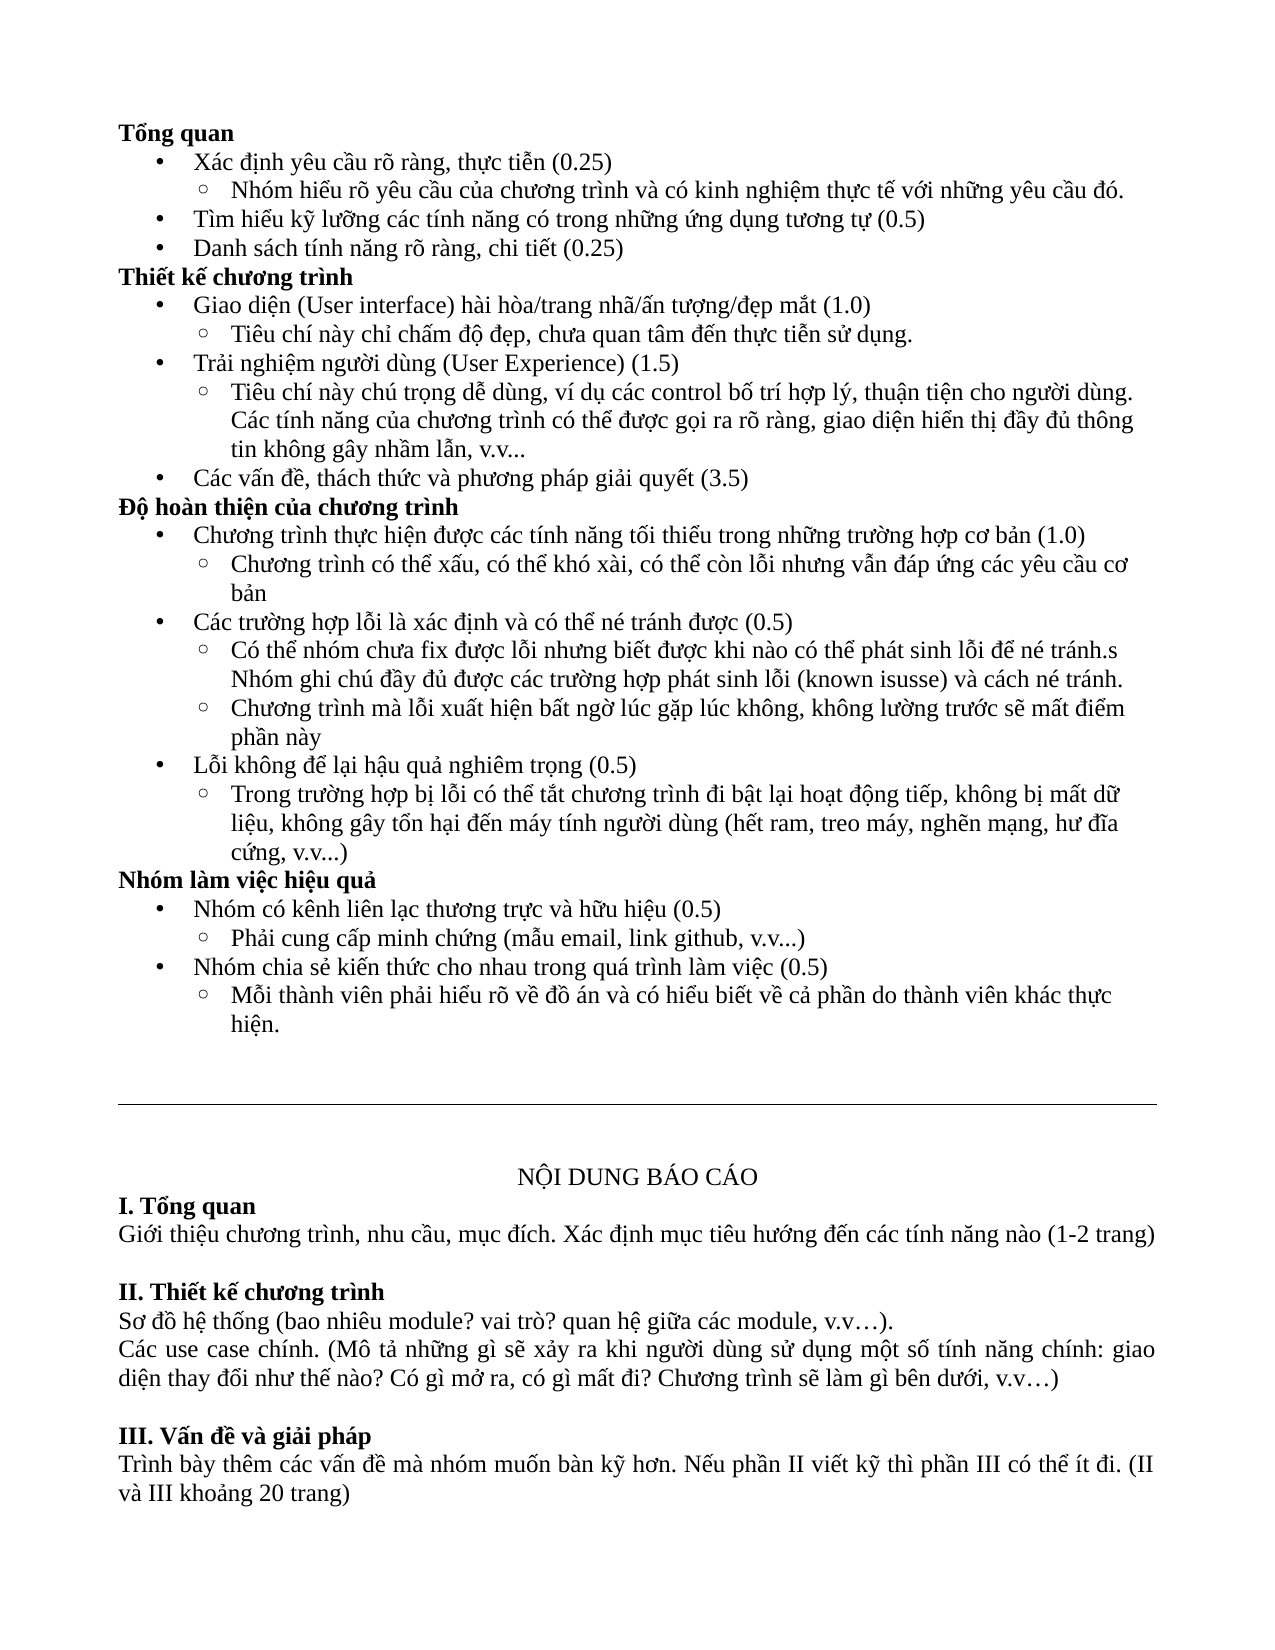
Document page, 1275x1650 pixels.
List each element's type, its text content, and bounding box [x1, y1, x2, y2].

list Chương trình mà lỗi xuất hiện bất ngờ lúc gặp lúc không, không lường trước sẽ mất điểm phần này [193, 693, 1157, 751]
text Các use case chính. (Mô tả những gì sẽ xảy ra khi người dùng sử dụng một số tính năng chính: giao diện thay đổi như thế nào? Có gì mở ra, có gì mất đi? Chương trình sẽ làm gì bên dưới, v.v…) [118, 1334, 1157, 1392]
text III. Vấn đề và giải pháp [118, 1421, 1157, 1449]
list Nhóm chia sẻ kiến thức cho nhau trong quá trình làm việc (0.5) [156, 952, 1157, 981]
list Trải nghiệm người dùng (User Experience) (1.5) [156, 348, 1157, 377]
text Độ hoàn thiện của chương trình [118, 492, 1157, 521]
list Các vấn đề, thách thức và phương pháp giải quyết (3.5) [156, 463, 1157, 492]
list Tiêu chí này chỉ chấm độ đẹp, chưa quan tâm đến thực tiễn sử dụng. [193, 319, 1157, 348]
list Chương trình có thể xấu, có thể khó xài, có thể còn lỗi nhưng vẫn đáp ứng các yêu cầu cơ bản [193, 549, 1157, 607]
list Lỗi không để lại hậu quả nghiêm trọng (0.5) [156, 751, 1157, 779]
list Chương trình thực hiện được các tính năng tối thiểu trong những trường hợp cơ bản (1.0) [156, 521, 1157, 549]
text Giới thiệu chương trình, nhu cầu, mục đích. Xác định mục tiêu hướng đến các tính năng nào (1-2 trang) [118, 1219, 1157, 1248]
text II. Thiết kế chương trình [118, 1277, 1157, 1306]
list Các trường hợp lỗi là xác định và có thể né tránh được (0.5) [156, 607, 1157, 636]
text I. Tổng quan [118, 1191, 1157, 1219]
text Sơ đồ hệ thống (bao nhiêu module? vai trò? quan hệ giữa các module, v.v…). [118, 1306, 1157, 1334]
text Trình bày thêm các vấn đề mà nhóm muốn bàn kỹ hơn. Nếu phần II viết kỹ thì phần III có thể ít đi. (II và III khoảng 20 trang) [118, 1449, 1157, 1507]
list Trong trường hợp bị lỗi có thể tắt chương trình đi bật lại hoạt động tiếp, không bị mất dữ liệu, không gây tổn hại đến máy tính người dùng (hết ram, treo máy, nghẽn mạng, hư đĩa cứng, v.v...) [193, 779, 1157, 866]
list Nhóm có kênh liên lạc thương trực và hữu hiệu (0.5) [156, 894, 1157, 923]
list Nhóm hiểu rõ yêu cầu của chương trình và có kinh nghiệm thực tế với những yêu cầu đó. [193, 176, 1157, 204]
list Tìm hiểu kỹ lưỡng các tính năng có trong những ứng dụng tương tự (0.5) [156, 204, 1157, 233]
list Xác định yêu cầu rõ ràng, thực tiễn (0.25) [156, 147, 1157, 176]
list Có thể nhóm chưa fix được lỗi nhưng biết được khi nào có thể phát sinh lỗi để né tránh.s Nhóm ghi chú đầy đủ được các trường hợp phát sinh lỗi (known isusse) và cách né tránh. [193, 636, 1157, 693]
text Nhóm làm việc hiệu quả [118, 866, 1157, 894]
list Mỗi thành viên phải hiểu rõ về đồ án và có hiểu biết về cả phần do thành viên khác thực hiện. [193, 981, 1157, 1038]
list Danh sách tính năng rõ ràng, chi tiết (0.25) [156, 233, 1157, 262]
list Phải cung cấp minh chứng (mẫu email, link github, v.v...) [193, 923, 1157, 952]
text Thiết kế chương trình [118, 262, 1157, 291]
list Tiêu chí này chú trọng dễ dùng, ví dụ các control bố trí hợp lý, thuận tiện cho người dùng. Các tính năng của chương trình có thể được gọi ra rõ ràng, giao diện hiển thị đầy đủ thông tin không gây nhầm lẫn, v.v... [193, 377, 1157, 463]
text NỘI DUNG BÁO CÁO [118, 1162, 1157, 1191]
list Giao diện (User interface) hài hòa/trang nhã/ấn tượng/đẹp mắt (1.0) [156, 291, 1157, 319]
text Tổng quan [118, 118, 1157, 147]
